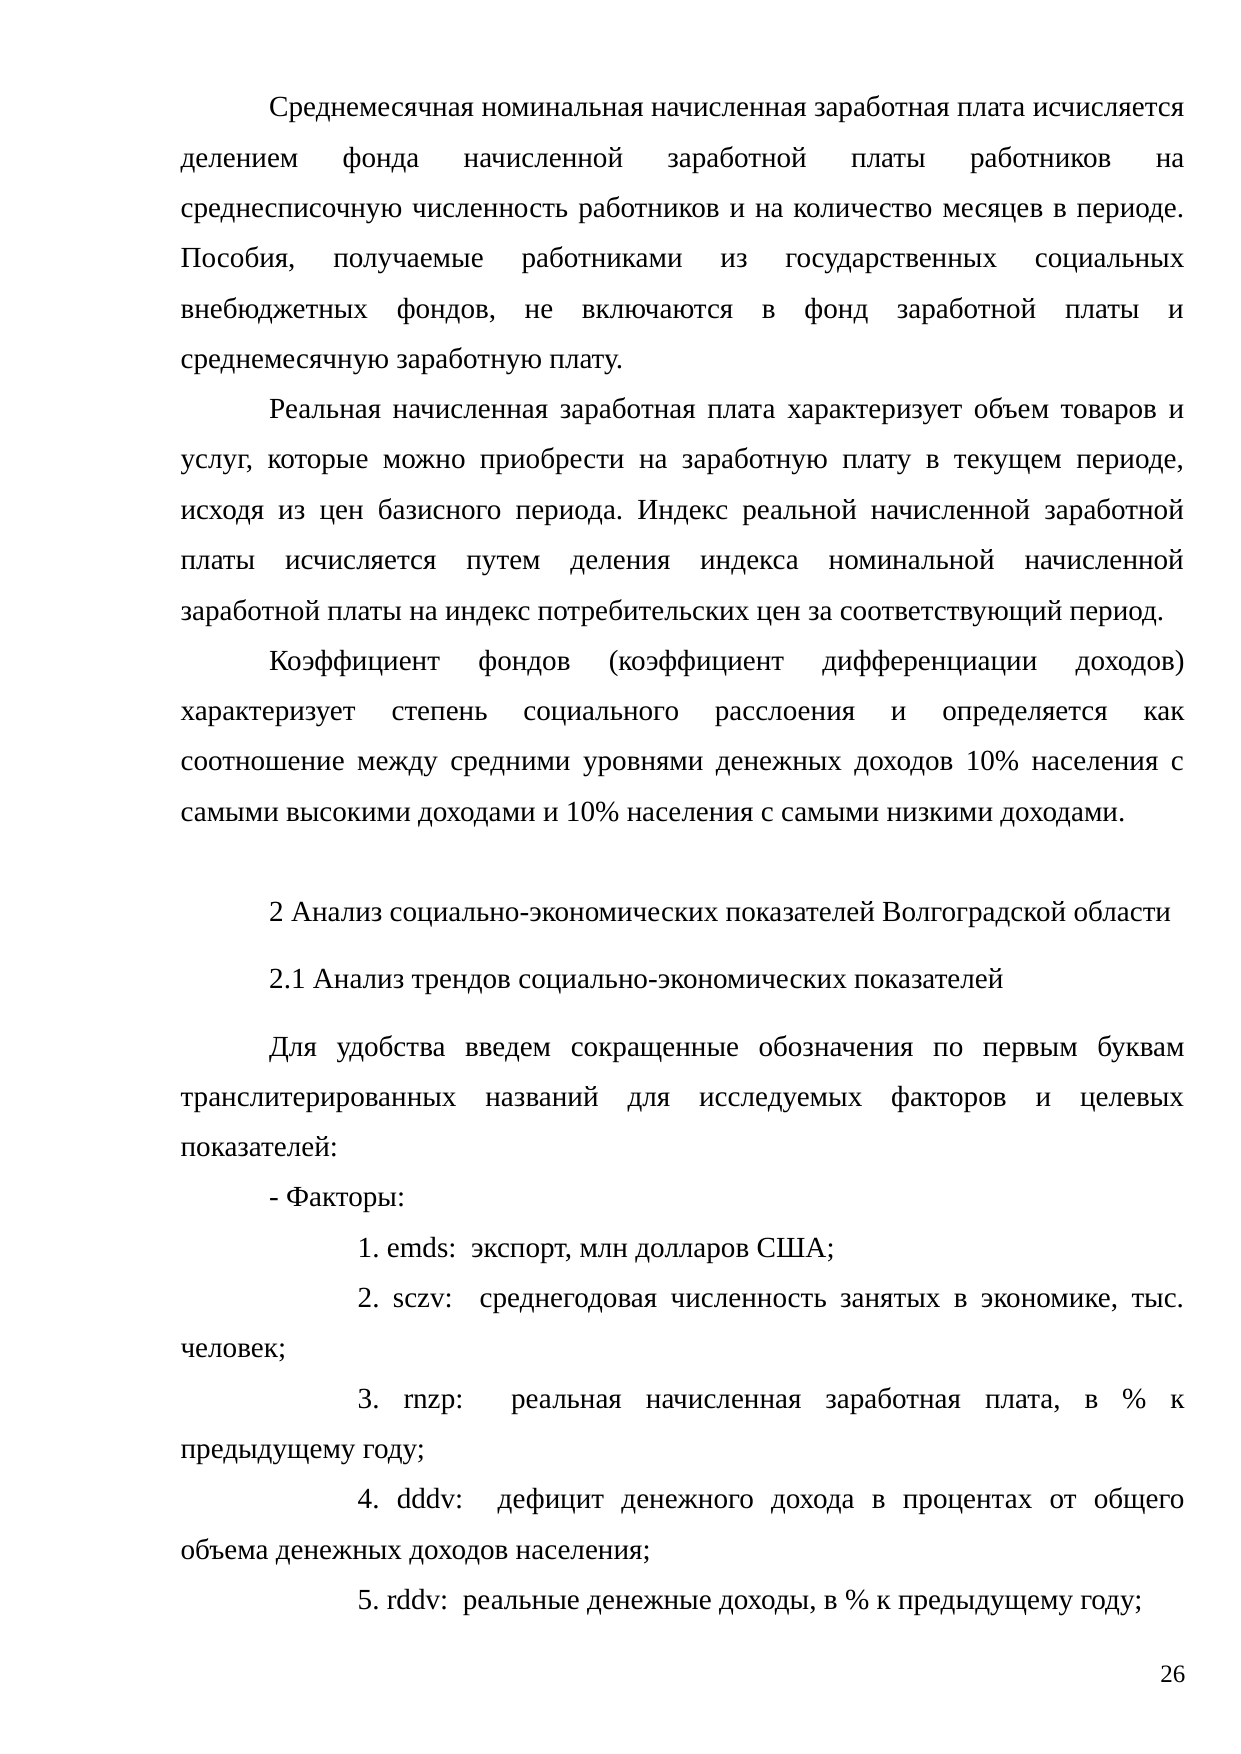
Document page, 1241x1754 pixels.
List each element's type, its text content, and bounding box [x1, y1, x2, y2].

text 5. rddv: реальные денежные доходы, в % к предыдущему году; [180, 1582, 1185, 1616]
text 4. dddv: дефицит денежного дохода в процентах от общего объема денежных доходов населения; [180, 1481, 1185, 1565]
text Реальная начисленная заработная плата характеризует объем товаров и услуг, которые можно приобрести на заработную плату в текущем периоде, исходя из цен базисного периода. Индекс реальной начисленной заработной платы исчисляется путем деления индекса номинальной начисленной заработной платы на индекс потребительских цен за соответствующий период. [180, 391, 1185, 626]
text 3. rnzp: реальная начисленная заработная плата, в % к предыдущему году; [180, 1381, 1185, 1465]
text Среднемесячная номинальная начисленная заработная плата исчисляется делением фонда начисленной заработной платы работников на среднесписочную численность работников и на количество месяцев в периоде. Пособия, получаемые работниками из государственных социальных внебюджетных фондов, не включаются в фонд заработной платы и среднемесячную заработную плату. [180, 89, 1185, 374]
text 2 Анализ социально-экономических показателей Волгоградской области [180, 894, 1185, 928]
text 1. emds: экспорт, млн долларов США; [180, 1230, 1185, 1263]
text - Факторы: [180, 1179, 1185, 1213]
text Для удобства введем сокращенные обозначения по первым буквам транслитерированных названий для исследуемых факторов и целевых показателей: [180, 1029, 1185, 1163]
text 2.1 Анализ трендов социально-экономических показателей [180, 962, 1185, 995]
text 2. sczv: среднегодовая численность занятых в экономике, тыс. человек; [180, 1280, 1185, 1364]
text Коэффициент фондов (коэффициент дифференциации доходов) характеризует степень социального расслоения и определяется как соотношение между средними уровнями денежных доходов 10% населения с самыми высокими доходами и 10% населения с самыми низкими доходами. [180, 643, 1185, 827]
